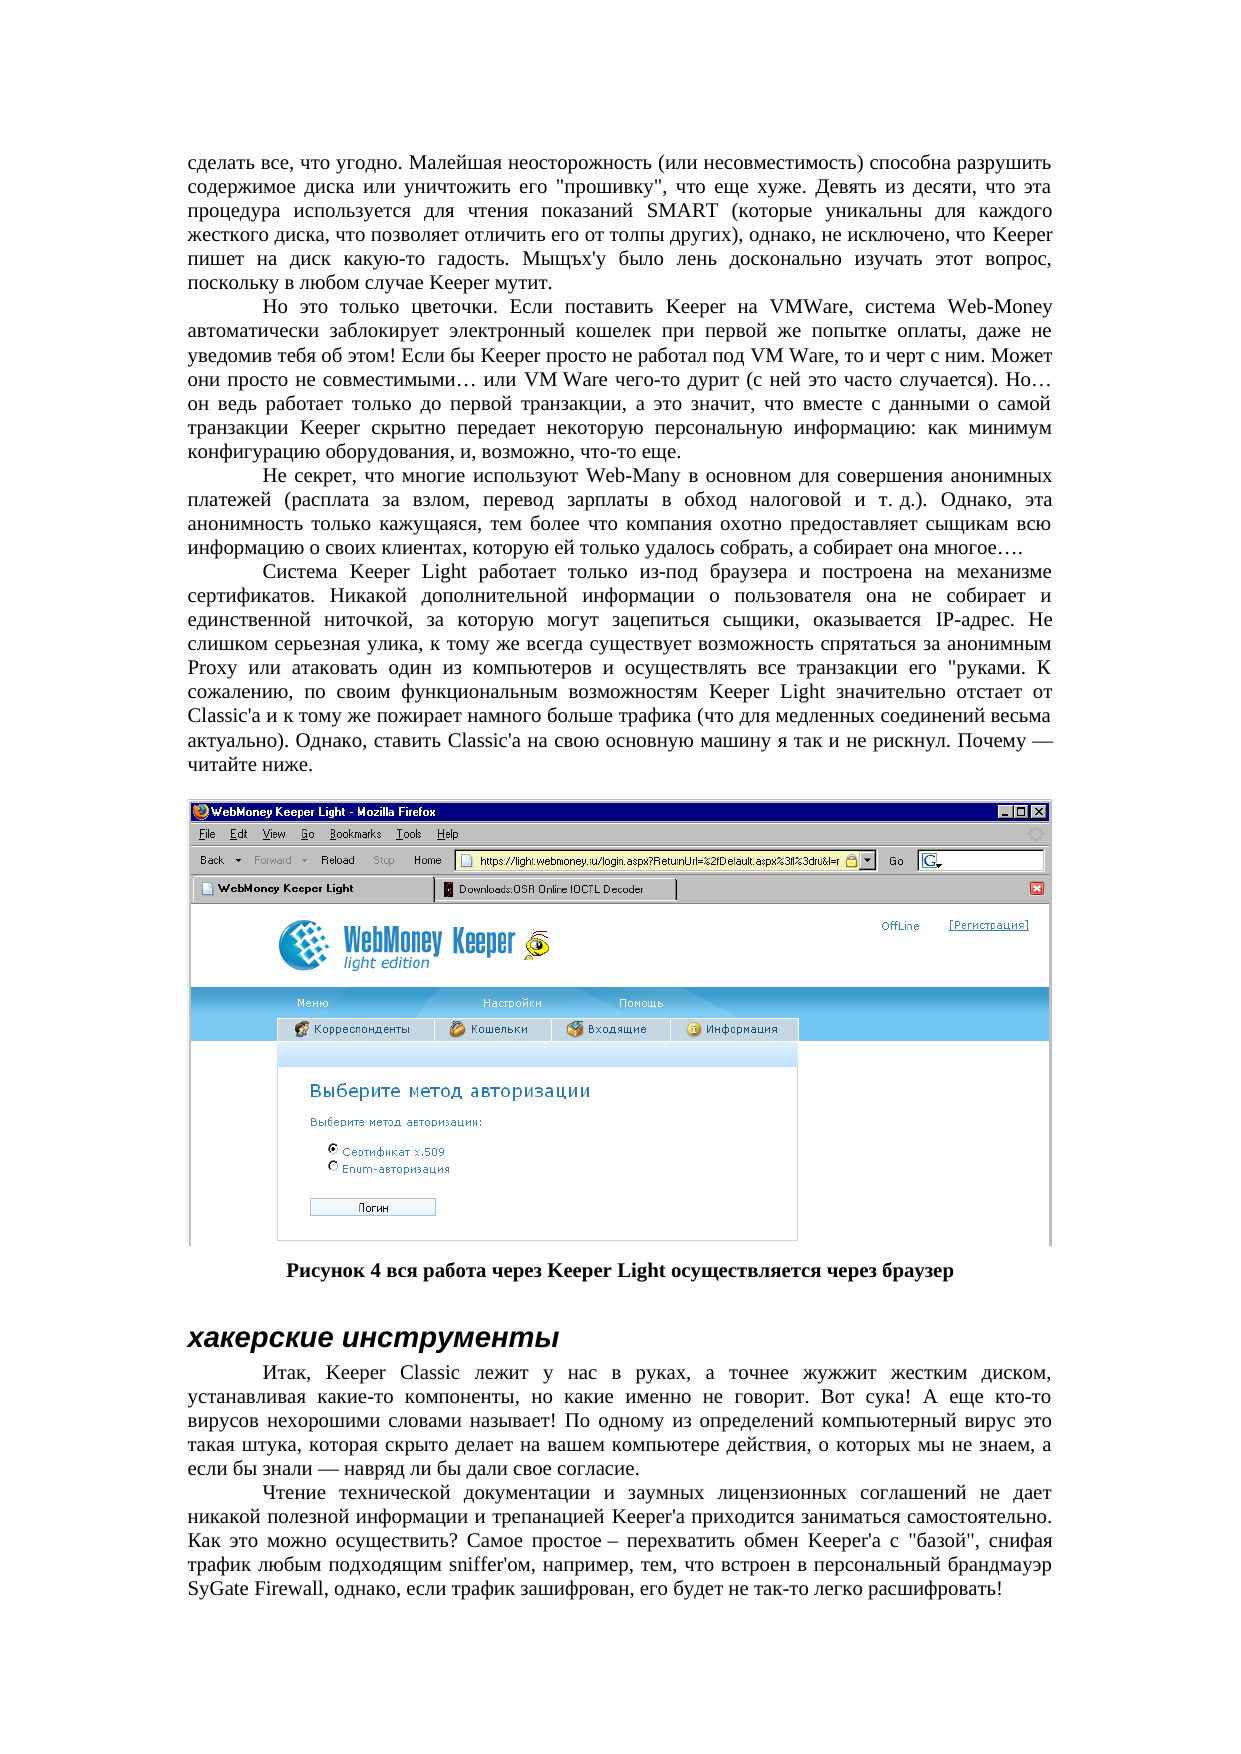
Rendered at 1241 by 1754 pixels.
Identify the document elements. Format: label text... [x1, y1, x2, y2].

subtitle хакерские инструменты [187, 1320, 1053, 1353]
text Чтение технической документации и заумных лицензионных соглашений не дает никакой полезной информации и трепанацией Keeper'а приходится заниматься самостоятельно. Как это можно осуществить? Самое простое – перехватить обмен Keeper'а с "базой", снифая трафик любым подходящим sniffer'ом, например, тем, что встроен в персональный брандмауэр SyGate Firewall, однако, если трафик зашифрован, его будет не так-то легко расшифровать! [187, 1480, 1053, 1600]
text сделать все, что угодно. Малейшая неосторожность (или несовместимость) способна разрушить содержимое диска или уничтожить его "прошивку", что еще хуже. Девять из десяти, что эта процедура используется для чтения показаний SMART (которые уникальны для каждого жесткого диска, что позволяет отличить его от толпы других), однако, не исключено, что Keeper пишет на диск какую-то гадость. Мыщъх'у было лень досконально изучать этот вопрос, поскольку в любом случае Keeper мутит. [187, 150, 1053, 294]
text Не секрет, что многие используют Web-Many в основном для совершения анонимных платежей (расплата за взлом, перевод зарплаты в обход налоговой и т. д.). Однако, эта анонимность только кажущаяся, тем более что компания охотно предоставляет сыщикам всю информацию о своих клиентах, которую ей только удалось собрать, а собирает она многое…. [187, 463, 1053, 559]
text Система Keeper Light работает только из-под браузера и построена на механизме сертификатов. Никакой дополнительной информации о пользователя она не собирает и единственной ниточкой, за которую могут зацепиться сыщики, оказывается IP-адрес. Не слишком серьезная улика, к тому же всегда существует возможность спрятаться за анонимным Proxy или атаковать один из компьютеров и осуществлять все транзакции его "руками. К сожалению, по своим функциональным возможностям Keeper Light значительно отстает от Classic'а и к тому же пожирает намного больше трафика (что для медленных соединений весьма актуально). Однако, ставить Classic'а на свою основную машину я так и не рискнул. Почему — читайте ниже. [187, 559, 1053, 776]
text Итак, Keeper Classic лежит у нас в руках, а точнее жужжит жестким диском, устанавливая какие-то компоненты, но какие именно не говорит. Вот сука! А еще кто-то вирусов нехорошими словами называет! По одному из определений компьютерный вирус это такая штука, которая скрыто делает на вашем компьютере действия, о которых мы не знаем, а если бы знали — навряд ли бы дали свое согласие. [187, 1359, 1053, 1480]
text Но это только цветочки. Если поставить Keeper на VMWare, система Web-Money автоматически заблокирует электронный кошелек при первой же попытке оплаты, даже не уведомив тебя об этом! Если бы Keeper просто не работал под VM Ware, то и черт с ним. Может они просто не совместимыми… или VM Ware чего-то дурит (с ней это часто случается). Но… он ведь работает только до первой транзакции, а это значит, что вместе с данными о самой транзакции Keeper скрытно передает некоторую персональную информацию: как минимум конфигурацию оборудования, и, возможно, что-то еще. [187, 294, 1053, 463]
picture [187, 799, 1052, 1246]
text Рисунок 4 вся работа через Keeper Light осуществляется через браузер [187, 1258, 1053, 1282]
